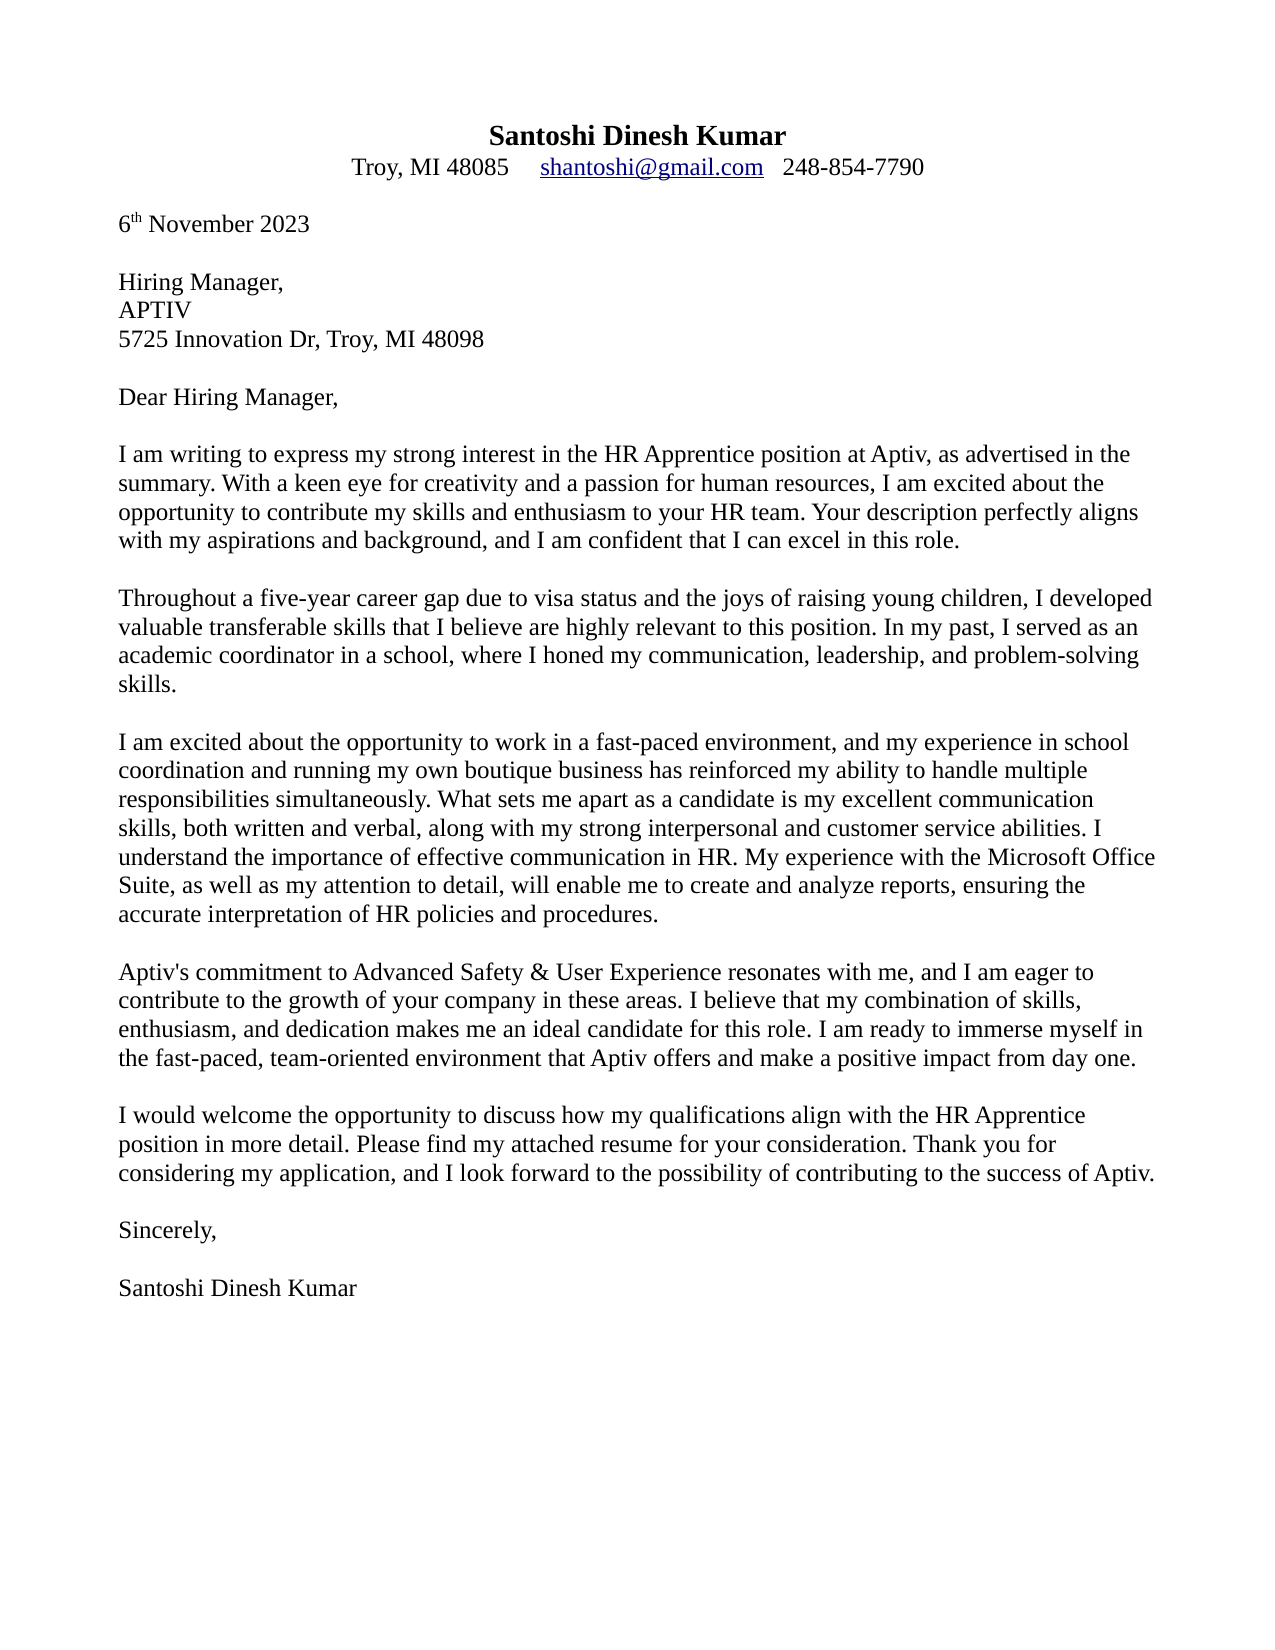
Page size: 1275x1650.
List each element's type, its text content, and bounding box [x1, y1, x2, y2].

text Throughout a five-year career gap due to visa status and the joys of raising young children, I developed valuable transferable skills that I believe are highly relevant to this position. In my past, I served as an academic coordinator in a school, where I honed my communication, leadership, and problem-solving skills. [118, 583, 1157, 698]
text Aptiv's commitment to Advanced Safety & User Experience resonates with me, and I am eager to contribute to the growth of your company in these areas. I believe that my combination of skills, enthusiasm, and dedication makes me an ideal candidate for this role. I am ready to immerse myself in the fast-paced, team-oriented environment that Aptiv offers and make a positive impact from day one. [118, 957, 1157, 1072]
text I am writing to express my strong interest in the HR Apprentice position at Aptiv, as advertised in the summary. With a keen eye for creativity and a passion for human resources, I am excited about the opportunity to contribute my skills and enthusiasm to your HR team. Your description perfectly aligns with my aspirations and background, and I am confident that I can excel in this role. [118, 439, 1157, 554]
text Dear Hiring Manager, [118, 382, 1157, 410]
text Santoshi Dinesh Kumar [118, 1273, 1157, 1302]
text I would welcome the opportunity to discuss how my qualifications align with the HR Apprentice position in more detail. Please find my attached resume for your consideration. Thank you for considering my application, and I look forward to the possibility of contributing to the success of Aptiv. [118, 1100, 1157, 1187]
text Troy, MI 48085 shantoshi@gmail.com 248-854-7790 [118, 152, 1157, 180]
text Sincerely, [118, 1215, 1157, 1244]
text Santoshi Dinesh Kumar [118, 118, 1157, 152]
text 6th November 2023 [118, 209, 1157, 238]
text I am excited about the opportunity to work in a fast-paced environment, and my experience in school coordination and running my own boutique business has reinforced my ability to handle multiple responsibilities simultaneously. What sets me apart as a candidate is my excellent communication skills, both written and verbal, along with my strong interpersonal and customer service abilities. I understand the importance of effective communication in HR. My experience with the Microsoft Office Suite, as well as my attention to detail, will enable me to create and analyze reports, ensuring the accurate interpretation of HR policies and procedures. [118, 727, 1157, 928]
text APTIV [118, 295, 1157, 324]
text 5725 Innovation Dr, Troy, MI 48098 [118, 324, 1157, 353]
text Hiring Manager, [118, 267, 1157, 295]
